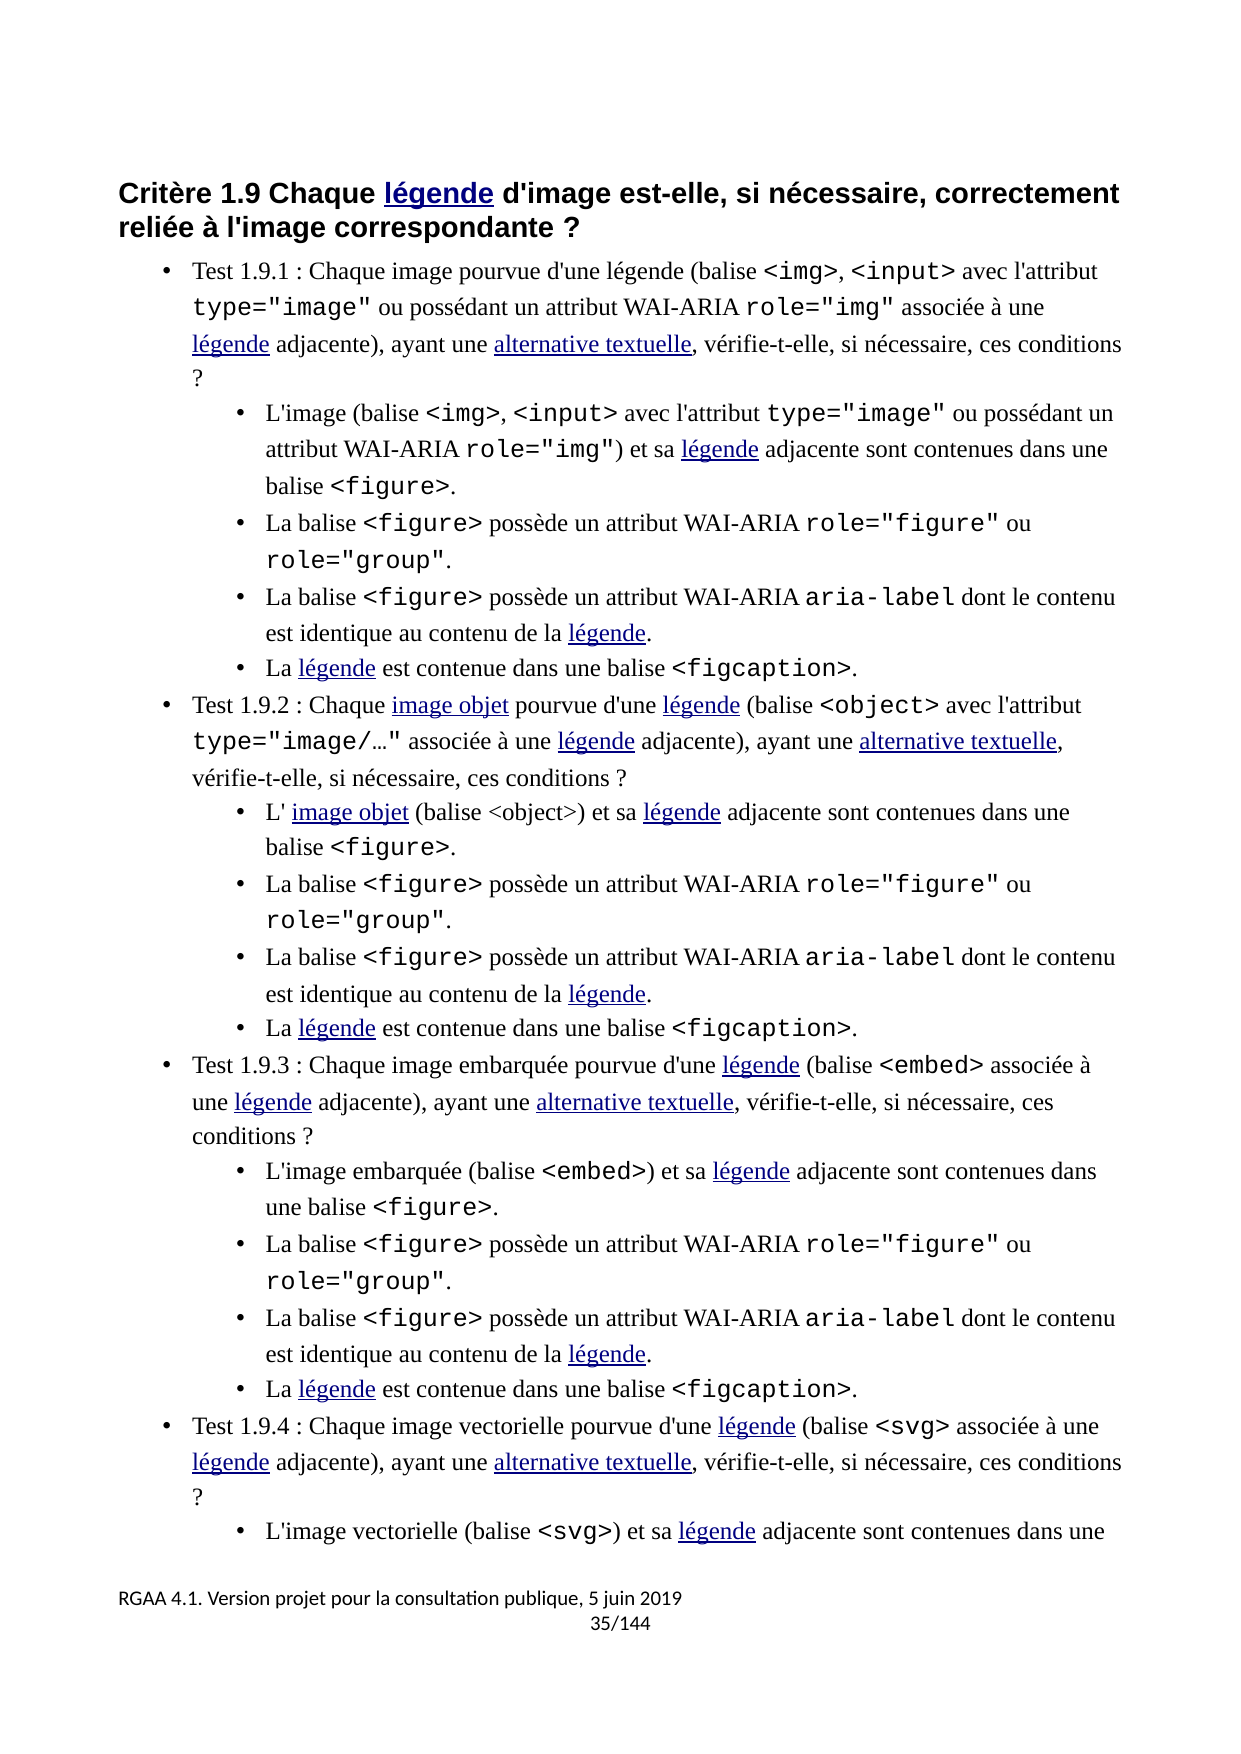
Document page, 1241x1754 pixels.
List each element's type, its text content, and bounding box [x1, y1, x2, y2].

list Test 1.9.2 : Chaque image objet pourvue d'une légende (balise <object> avec l'attribut type="image/…" associée à une légende adjacente), ayant une alternative textuelle, vérifie-t-elle, si nécessaire, ces conditions ? [162, 690, 1122, 792]
list La légende est contenue dans une balise <figcaption>. [236, 1013, 1122, 1044]
list La balise <figure> possède un attribut WAI-ARIA aria-label dont le contenu est identique au contenu de la légende. [236, 942, 1122, 1008]
list Test 1.9.4 : Chaque image vectorielle pourvue d'une légende (balise <svg> associée à une légende adjacente), ayant une alternative textuelle, vérifie-t-elle, si nécessaire, ces conditions ? [162, 1411, 1122, 1511]
list La balise <figure> possède un attribut WAI-ARIA aria-label dont le contenu est identique au contenu de la légende. [236, 1303, 1122, 1368]
list L'image vectorielle (balise <svg>) et sa légende adjacente sont contenues dans une [236, 1516, 1122, 1547]
list Test 1.9.1 : Chaque image pourvue d'une légende (balise <img>, <input> avec l'attribut type="image" ou possédant un attribut WAI-ARIA role="img" associée à une légende adjacente), ayant une alternative textuelle, vérifie-t-elle, si nécessaire, ces conditions ? [162, 256, 1122, 392]
list Test 1.9.3 : Chaque image embarquée pourvue d'une légende (balise <embed> associée à une légende adjacente), ayant une alternative textuelle, vérifie-t-elle, si nécessaire, ces conditions ? [162, 1050, 1122, 1150]
list La balise <figure> possède un attribut WAI-ARIA aria-label dont le contenu est identique au contenu de la légende. [236, 582, 1122, 647]
list L'image (balise <img>, <input> avec l'attribut type="image" ou possédant un attribut WAI-ARIA role="img") et sa légende adjacente sont contenues dans une balise <figure>. [236, 398, 1122, 502]
list La légende est contenue dans une balise <figcaption>. [236, 653, 1122, 683]
list L' image objet (balise <object>) et sa légende adjacente sont contenues dans une balise <figure>. [236, 797, 1122, 863]
list L'image embarquée (balise <embed>) et sa légende adjacente sont contenues dans une balise <figure>. [236, 1156, 1122, 1223]
list La légende est contenue dans une balise <figcaption>. [236, 1374, 1122, 1405]
list La balise <figure> possède un attribut WAI-ARIA role="figure" ou role="group". [236, 869, 1122, 936]
list La balise <figure> possède un attribut WAI-ARIA role="figure" ou role="group". [236, 508, 1122, 576]
subtitle Critère 1.9 Chaque légende d'image est-elle, si nécessaire, correctement reliée à l'image correspondante ? [118, 176, 1122, 243]
list La balise <figure> possède un attribut WAI-ARIA role="figure" ou role="group". [236, 1229, 1122, 1297]
